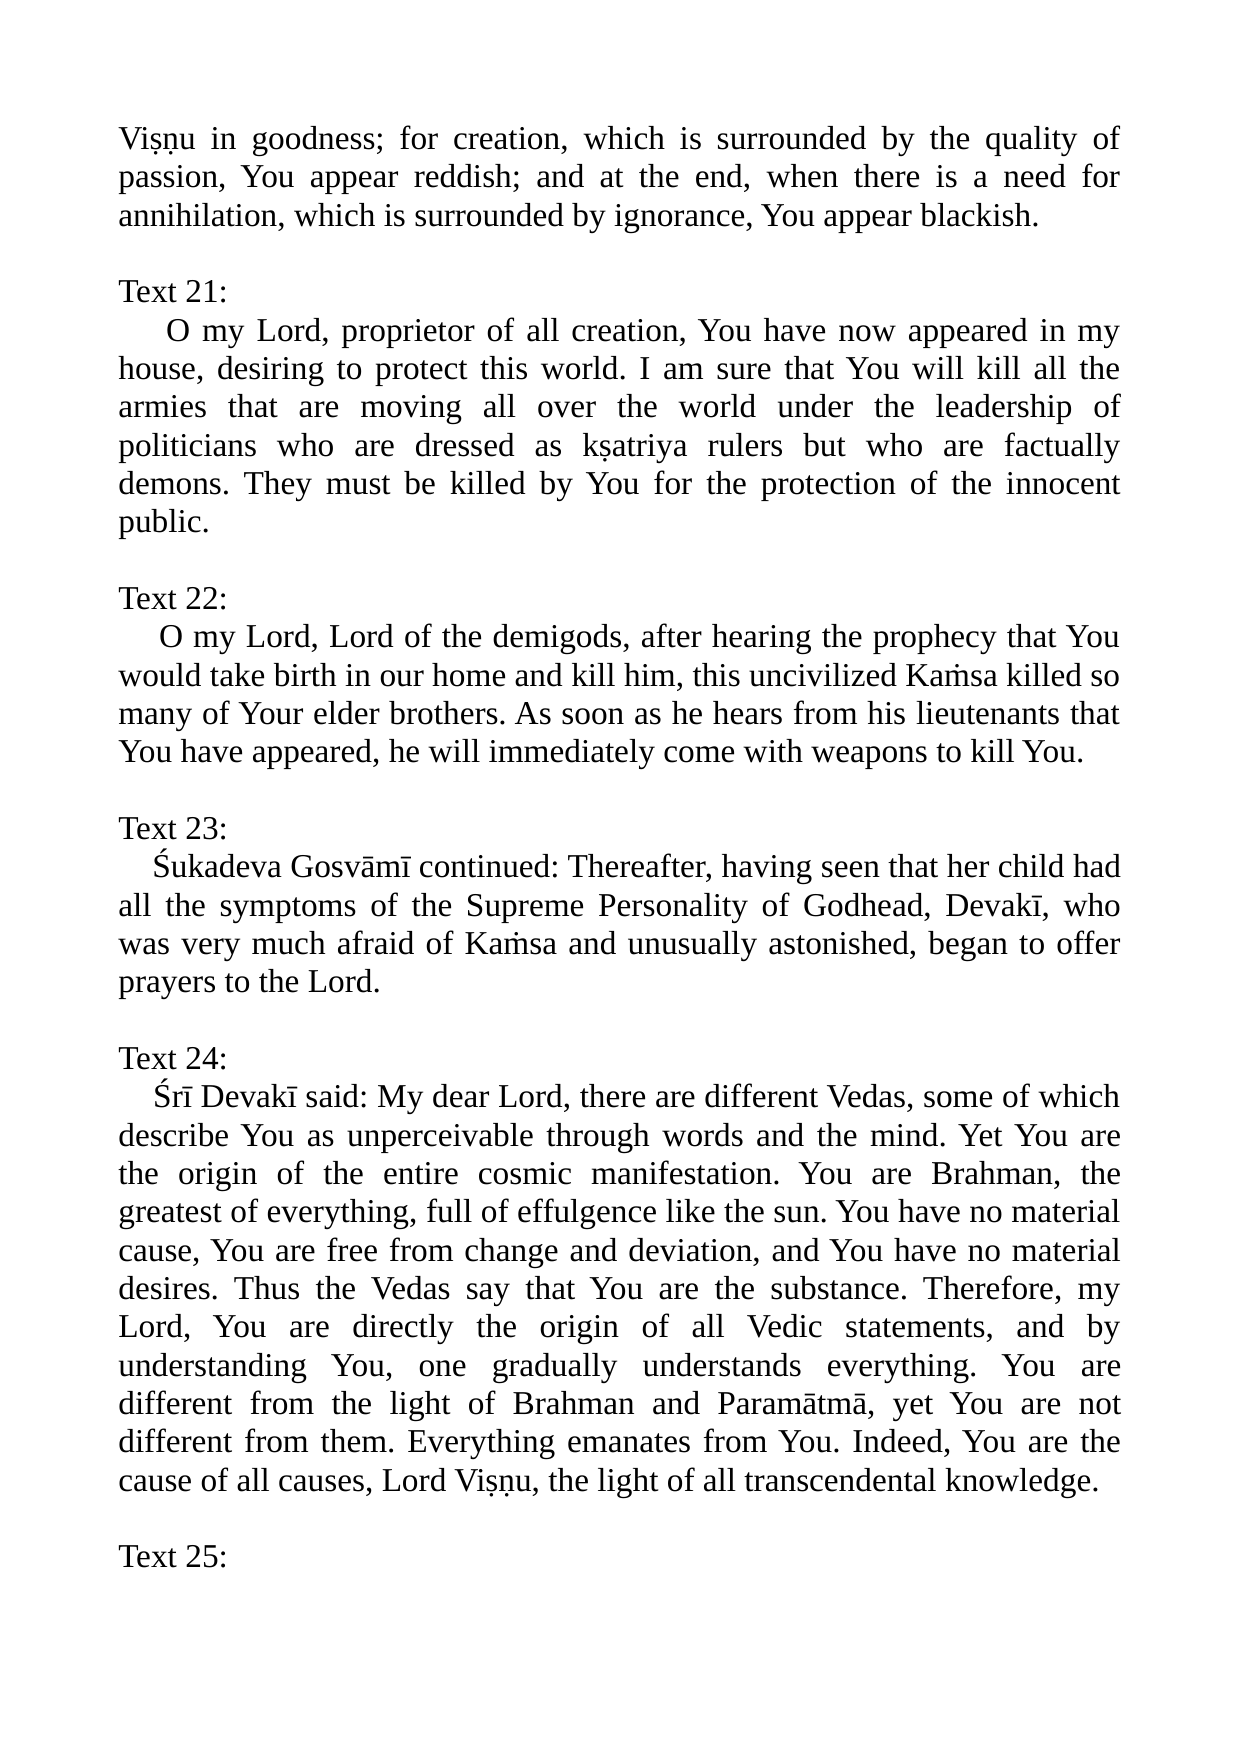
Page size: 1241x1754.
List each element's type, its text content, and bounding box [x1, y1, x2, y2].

text Text 22: [118, 578, 1122, 616]
text Śukadeva Gosvāmī continued: Thereafter, having seen that her child had all the symptoms of the Supreme Personality of Godhead, Devakī, who was very much afraid of Kaṁsa and unusually astonished, began to offer prayers to the Lord. [118, 846, 1122, 1000]
text Text 25: [118, 1536, 1122, 1575]
text O my Lord, Lord of the demigods, after hearing the prophecy that You would take birth in our home and kill him, this uncivilized Kaṁsa killed so many of Your elder brothers. As soon as he hears from his lieutenants that You have appeared, he will immediately come with weapons to kill You. [118, 616, 1122, 770]
text Viṣṇu in goodness; for creation, which is surrounded by the quality of passion, You appear reddish; and at the end, when there is a need for annihilation, which is surrounded by ignorance, You appear blackish. [118, 118, 1122, 233]
text Text 24: [118, 1038, 1122, 1076]
text O my Lord, proprietor of all creation, You have now appeared in my house, desiring to protect this world. I am sure that You will kill all the armies that are moving all over the world under the leadership of politicians who are dressed as kṣatriya rulers but who are factually demons. They must be killed by You for the protection of the innocent public. [118, 310, 1122, 540]
text Text 23: [118, 808, 1122, 846]
text Text 21: [118, 271, 1122, 310]
text Śrī Devakī said: My dear Lord, there are different Vedas, some of which describe You as unperceivable through words and the mind. Yet You are the origin of the entire cosmic manifestation. You are Brahman, the greatest of everything, full of effulgence like the sun. You have no material cause, You are free from change and deviation, and You have no material desires. Thus the Vedas say that You are the substance. Therefore, my Lord, You are directly the origin of all Vedic statements, and by understanding You, one gradually understands everything. You are different from the light of Brahman and Paramātmā, yet You are not different from them. Everything emanates from You. Indeed, You are the cause of all causes, Lord Viṣṇu, the light of all transcendental knowledge. [118, 1076, 1122, 1498]
